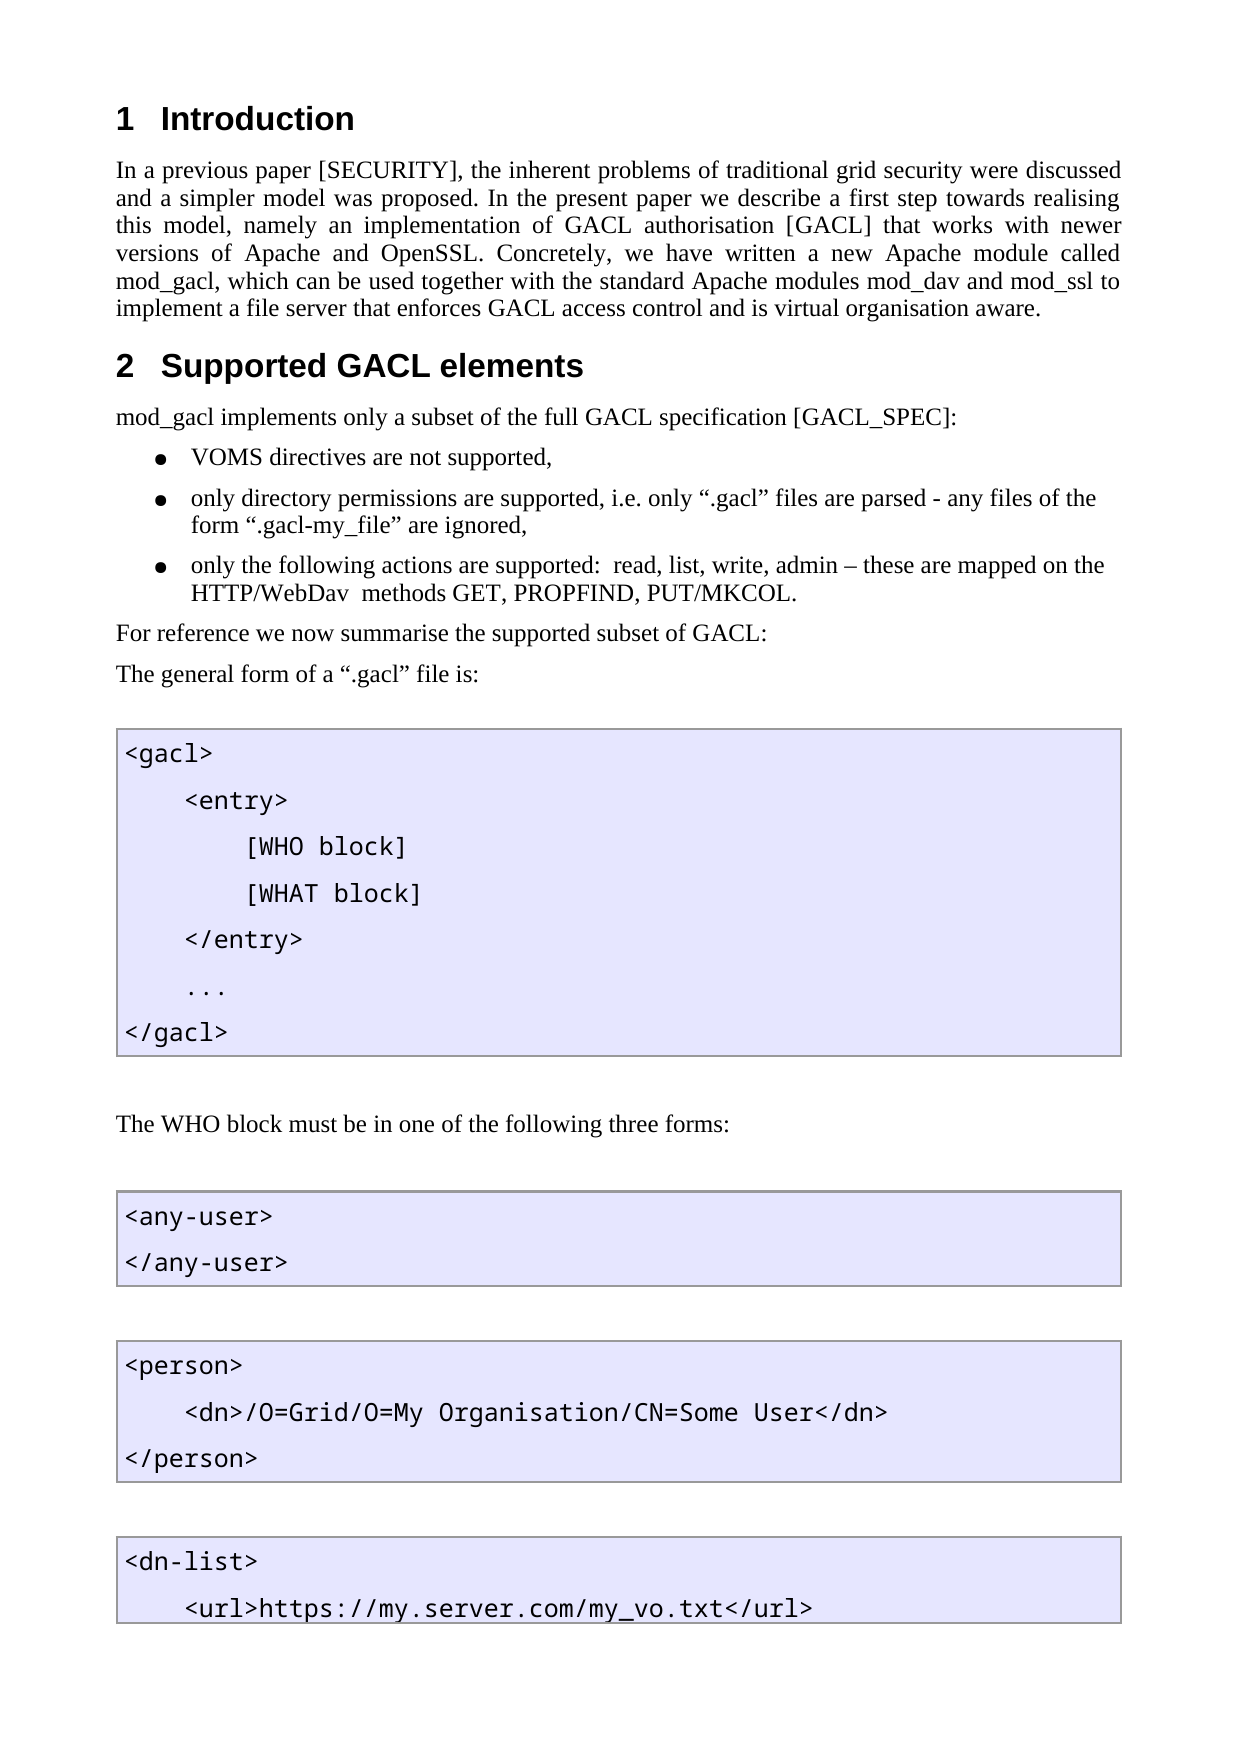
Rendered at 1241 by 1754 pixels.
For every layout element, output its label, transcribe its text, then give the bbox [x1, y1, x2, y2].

text </entry> [118, 914, 1120, 956]
text <dn>/O=Grid/O=My Organisation/CN=Some User</dn> [118, 1386, 1120, 1428]
list VOMS directives are not supported, [153, 443, 1122, 471]
text ... [118, 961, 1120, 1003]
text The general form of a “.gacl” file is: [116, 660, 1122, 715]
text For reference we now summarise the supported subset of GACL: [116, 619, 1122, 647]
text <person> [118, 1342, 1120, 1382]
list only the following actions are supported: read, list, write, admin – these are mapped on the HTTP/WebDav methods GET, PROPFIND, PUT/MKCOL. [153, 552, 1122, 607]
text </any-user> [118, 1237, 1120, 1285]
text [WHO block] [118, 821, 1120, 863]
subtitle Supported GACL elements [116, 347, 1122, 384]
text </person> [118, 1433, 1120, 1481]
text In a previous paper [SECURITY], the inherent problems of traditional grid security were discussed and a simpler model was proposed. In the present paper we describe a first step towards realising this model, namely an implementation of GACL authorisation [GACL] that works with newer versions of Apache and OpenSSL. Concretely, we have written a new Apache module called mod_gacl, which can be used together with the standard Apache modules mod_dav and mod_ssl to implement a file server that enforces GACL access control and is virtual organisation aware. [116, 156, 1122, 322]
text <entry> [118, 774, 1120, 816]
text <dn-list> [118, 1538, 1120, 1578]
text The WHO block must be in one of the following three forms: [116, 1110, 1122, 1138]
text <any-user> [118, 1193, 1120, 1232]
text <gacl> [118, 730, 1120, 770]
subtitle Introduction [116, 100, 1122, 137]
text mod_gacl implements only a subset of the full GACL specification [GACL_SPEC]: [116, 403, 1122, 431]
list only directory permissions are supported, i.e. only “.gacl” files are parsed - any files of the form “.gacl-my_file” are ignored, [153, 484, 1122, 539]
text [WHAT block] [118, 867, 1120, 909]
text </gacl> [118, 1007, 1120, 1055]
text <url>https://my.server.com/my_vo.txt</url> [118, 1582, 1120, 1622]
